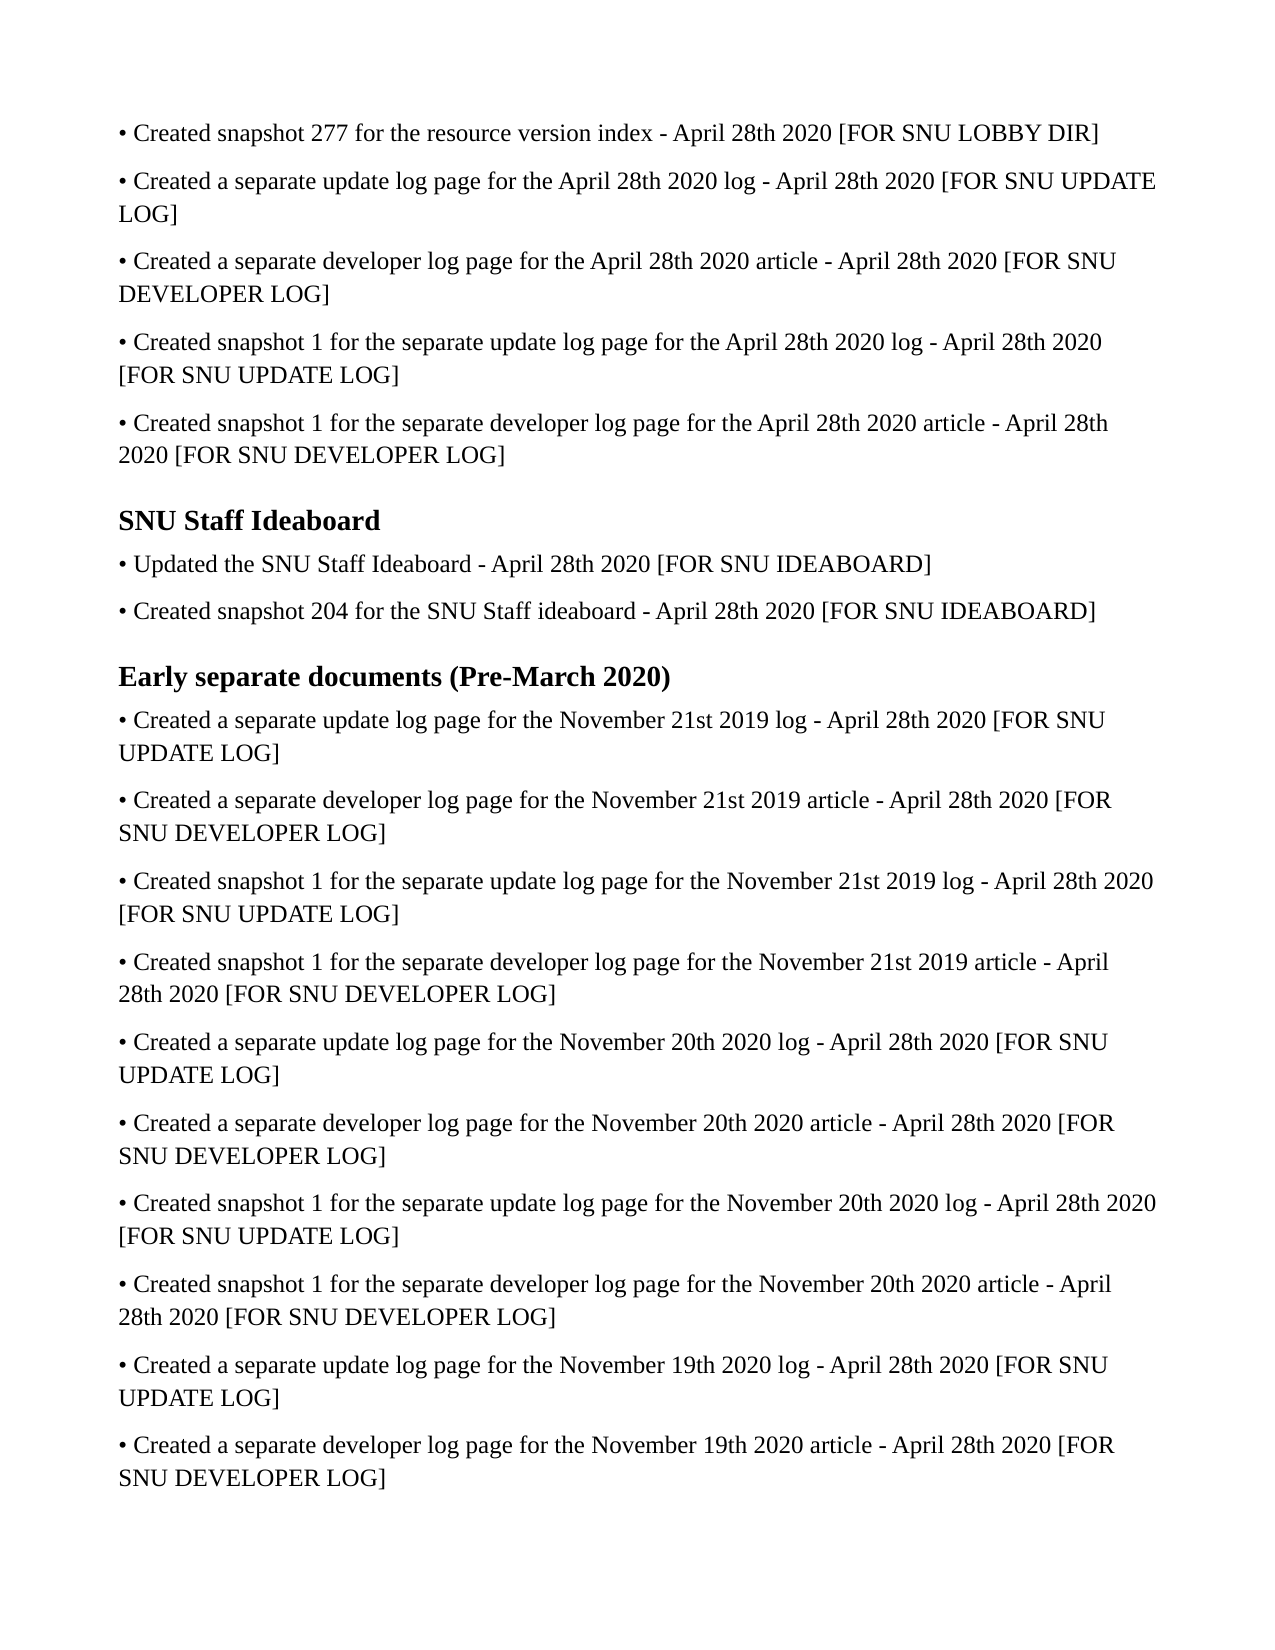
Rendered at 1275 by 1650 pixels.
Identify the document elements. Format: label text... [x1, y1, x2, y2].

text • Created snapshot 1 for the separate update log page for the November 21st 2019 log - April 28th 2020 [FOR SNU UPDATE LOG] [118, 866, 1157, 928]
subtitle Early separate documents (Pre-March 2020) [118, 659, 1157, 692]
text • Updated the SNU Staff Ideaboard - April 28th 2020 [FOR SNU IDEABOARD] [118, 549, 1157, 578]
text • Created snapshot 1 for the separate developer log page for the April 28th 2020 article - April 28th 2020 [FOR SNU DEVELOPER LOG] [118, 408, 1157, 469]
text • Created a separate developer log page for the April 28th 2020 article - April 28th 2020 [FOR SNU DEVELOPER LOG] [118, 246, 1157, 308]
text • Created a separate developer log page for the November 20th 2020 article - April 28th 2020 [FOR SNU DEVELOPER LOG] [118, 1108, 1157, 1169]
text • Created snapshot 1 for the separate update log page for the November 20th 2020 log - April 28th 2020 [FOR SNU UPDATE LOG] [118, 1188, 1157, 1250]
text • Created snapshot 277 for the resource version index - April 28th 2020 [FOR SNU LOBBY DIR] [118, 118, 1157, 147]
text • Created a separate update log page for the November 21st 2019 log - April 28th 2020 [FOR SNU UPDATE LOG] [118, 705, 1157, 766]
text • Created a separate update log page for the April 28th 2020 log - April 28th 2020 [FOR SNU UPDATE LOG] [118, 166, 1157, 227]
subtitle SNU Staff Ideaboard [118, 503, 1157, 536]
text • Created a separate developer log page for the November 19th 2020 article - April 28th 2020 [FOR SNU DEVELOPER LOG] [118, 1430, 1157, 1492]
text • Created a separate update log page for the November 20th 2020 log - April 28th 2020 [FOR SNU UPDATE LOG] [118, 1027, 1157, 1089]
text • Created snapshot 204 for the SNU Staff ideaboard - April 28th 2020 [FOR SNU IDEABOARD] [118, 596, 1157, 625]
text • Created snapshot 1 for the separate developer log page for the November 20th 2020 article - April 28th 2020 [FOR SNU DEVELOPER LOG] [118, 1269, 1157, 1331]
text • Created a separate developer log page for the November 21st 2019 article - April 28th 2020 [FOR SNU DEVELOPER LOG] [118, 785, 1157, 847]
text • Created snapshot 1 for the separate developer log page for the November 21st 2019 article - April 28th 2020 [FOR SNU DEVELOPER LOG] [118, 947, 1157, 1008]
text • Created a separate update log page for the November 19th 2020 log - April 28th 2020 [FOR SNU UPDATE LOG] [118, 1350, 1157, 1411]
text • Created snapshot 1 for the separate update log page for the April 28th 2020 log - April 28th 2020 [FOR SNU UPDATE LOG] [118, 327, 1157, 389]
